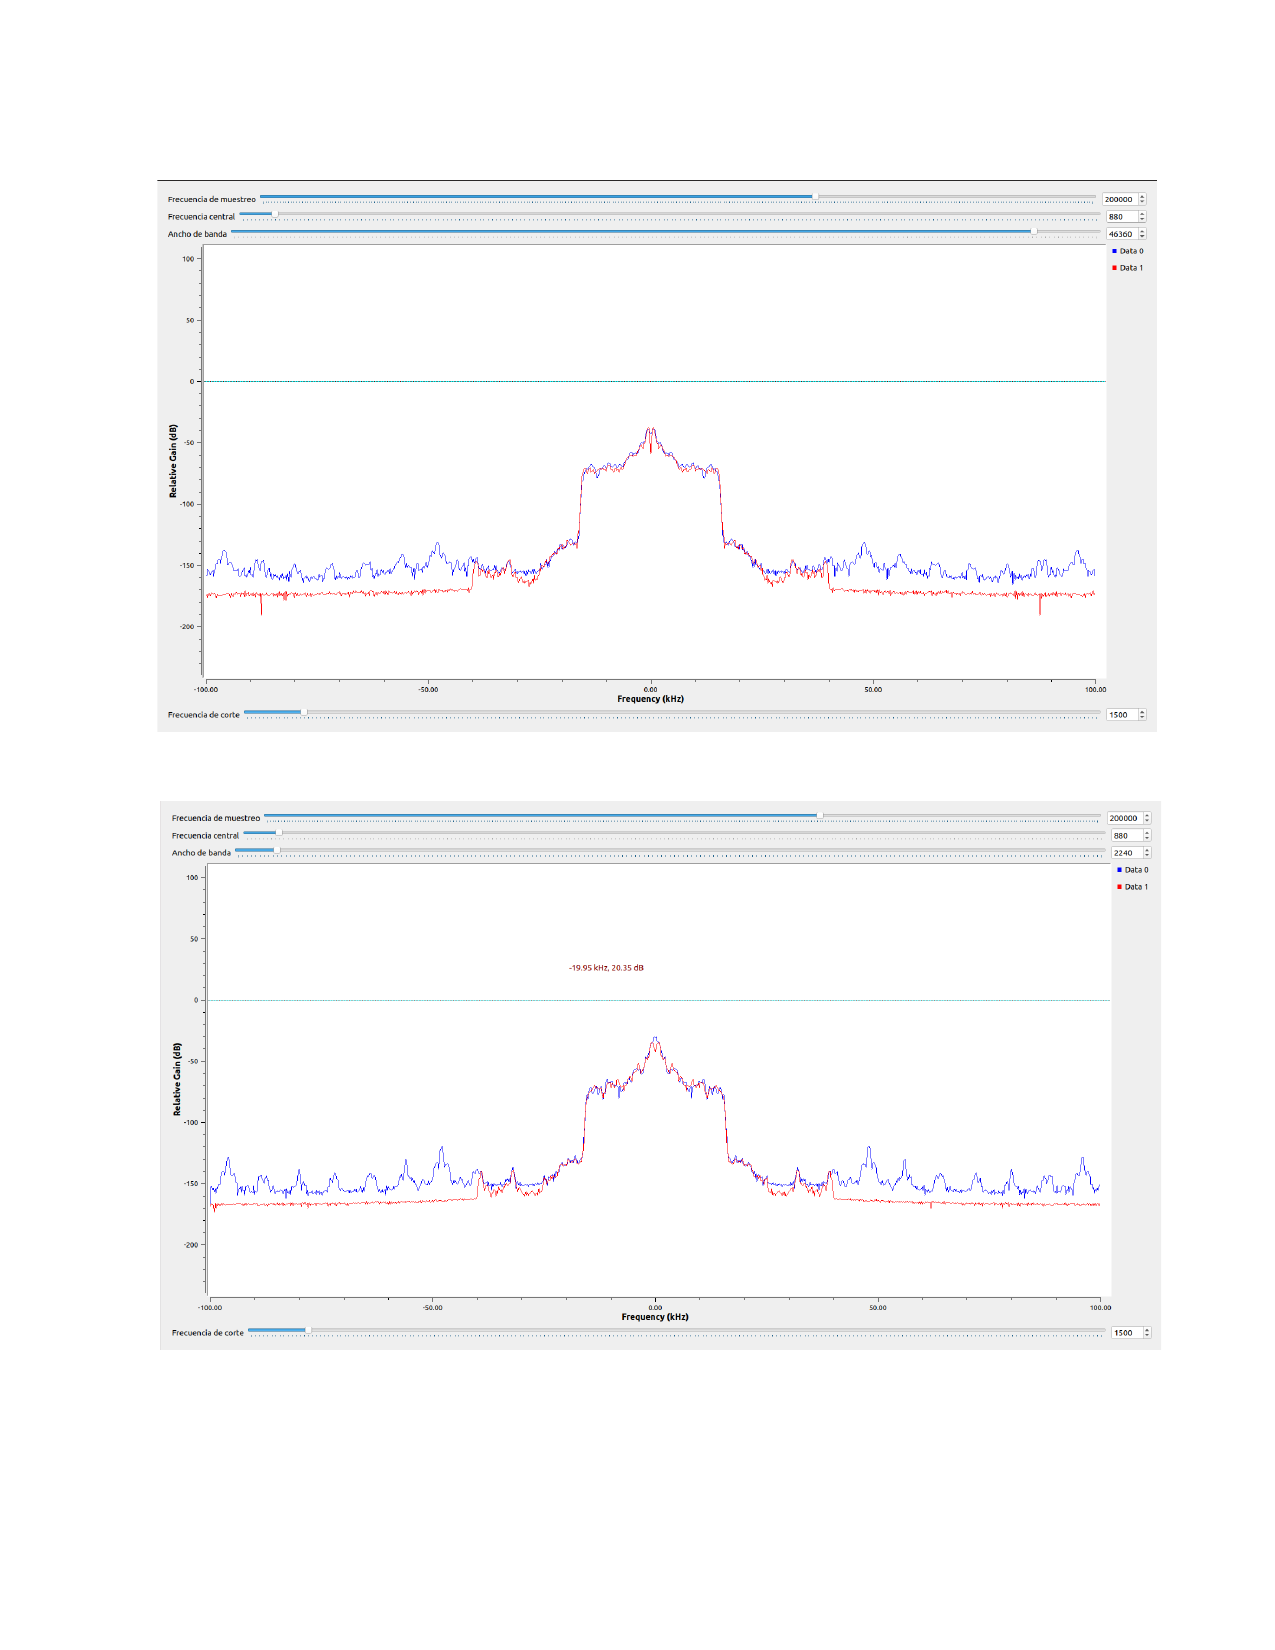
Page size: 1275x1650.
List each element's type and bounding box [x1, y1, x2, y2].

picture [160, 801, 1162, 1350]
picture [157, 180, 1157, 732]
